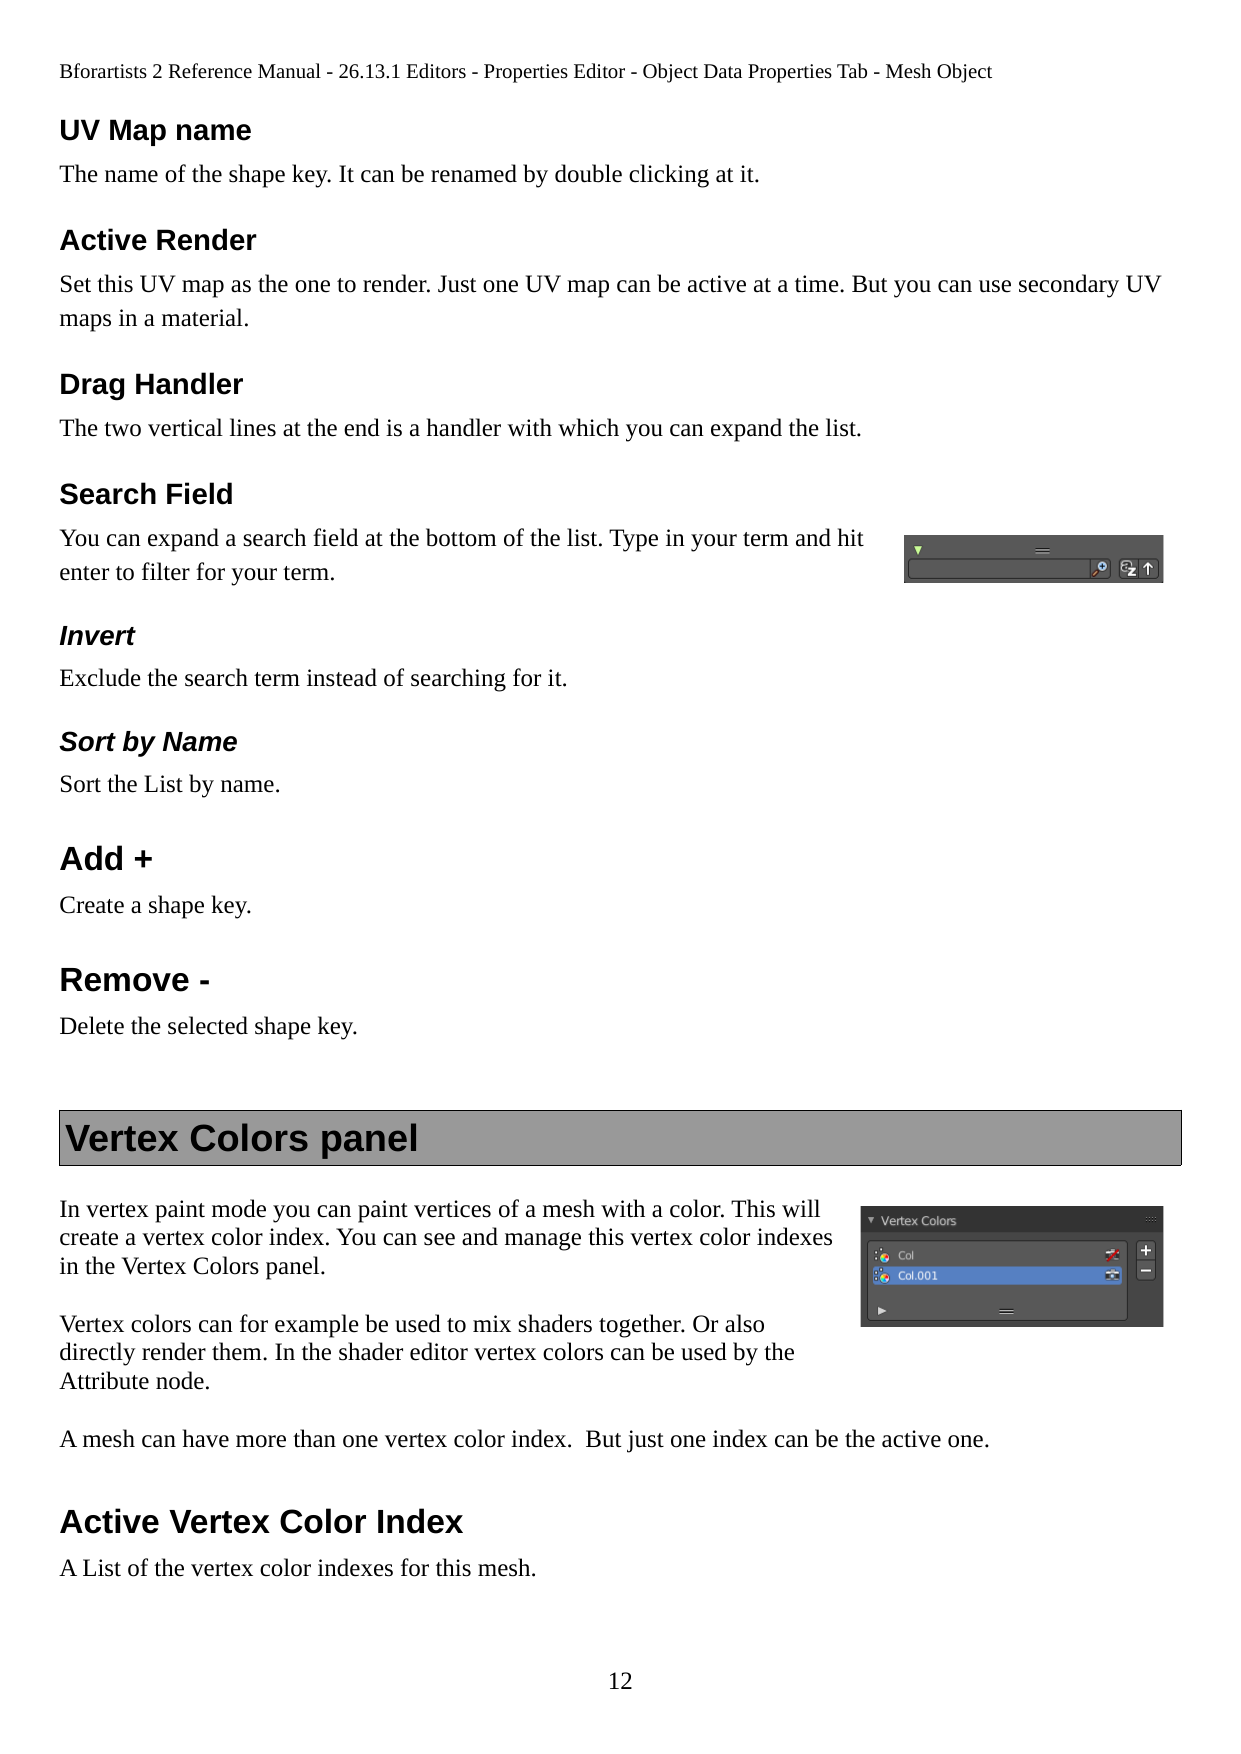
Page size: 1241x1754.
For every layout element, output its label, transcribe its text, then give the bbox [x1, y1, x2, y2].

text The name of the shape key. It can be renamed by double clicking at it. [59, 159, 1181, 188]
text A List of the vertex color indexes for this mesh. [59, 1553, 1181, 1582]
subtitle Active Vertex Color Index [59, 1502, 1181, 1541]
subtitle UV Map name [59, 113, 1181, 146]
subtitle Invert [59, 619, 1181, 651]
picture [860, 1206, 1164, 1327]
subtitle Search Field [59, 477, 1181, 511]
text Sort the List by name. [59, 769, 1181, 798]
subtitle Active Render [59, 222, 1181, 256]
subtitle Drag Handler [59, 367, 1181, 401]
picture [904, 535, 1164, 583]
text A mesh can have more than one vertex color index. But just one index can be the active one. [59, 1424, 1181, 1452]
table_header Vertex Colors panel [60, 1111, 1181, 1165]
text Set this UV map as the one to render. Just one UV map can be active at a time. But you can use secondary UV maps in a material. [59, 269, 1181, 332]
text In vertex paint mode you can paint vertices of a mesh with a color. This will create a vertex color index. You can see and manage this vertex color indexes in the Vertex Colors panel. [59, 1194, 1181, 1280]
text The two vertical lines at the end is a handler with which you can expand the list. [59, 413, 1181, 442]
subtitle Remove - [59, 960, 1181, 999]
text You can expand a search field at the bottom of the list. Type in your term and hit enter to filter for your term. [59, 523, 1181, 586]
text Vertex colors can for example be used to mix shaders together. Or also directly render them. In the shader editor vertex colors can be used by the Attribute node. [59, 1309, 1181, 1395]
subtitle Add + [59, 839, 1181, 878]
text Exclude the search term instead of searching for it. [59, 663, 1181, 692]
text Create a shape key. [59, 890, 1181, 919]
subtitle Sort by Name [59, 725, 1181, 757]
text Delete the selected shape key. [59, 1011, 1181, 1040]
